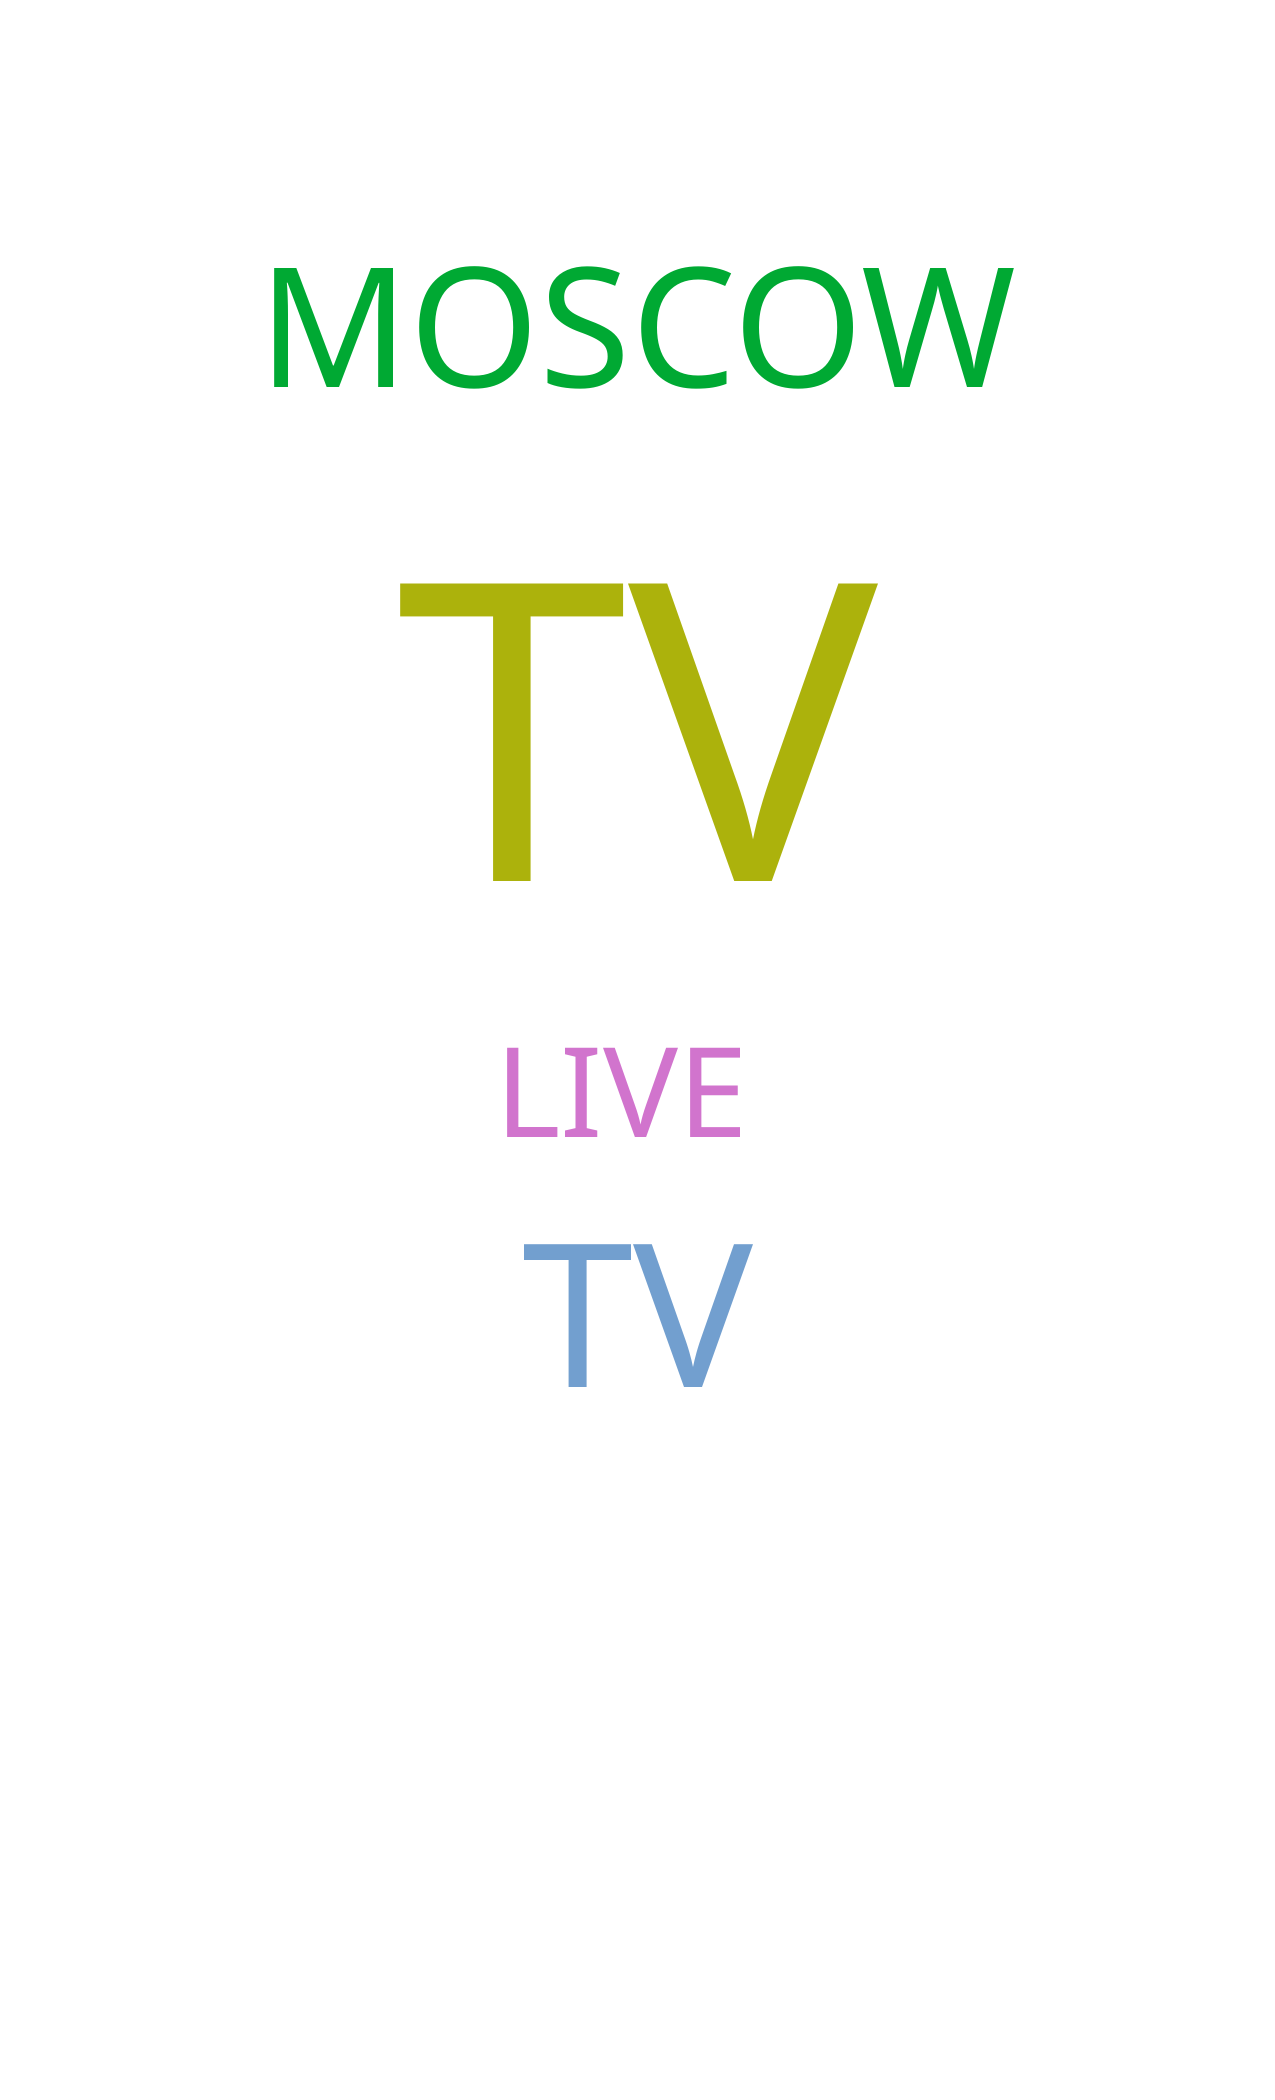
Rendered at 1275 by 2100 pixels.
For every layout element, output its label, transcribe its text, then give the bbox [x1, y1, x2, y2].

text LIVE [118, 1003, 1157, 1174]
text TV [118, 1174, 1157, 1446]
text MOSCOW TV [118, 209, 1157, 1003]
